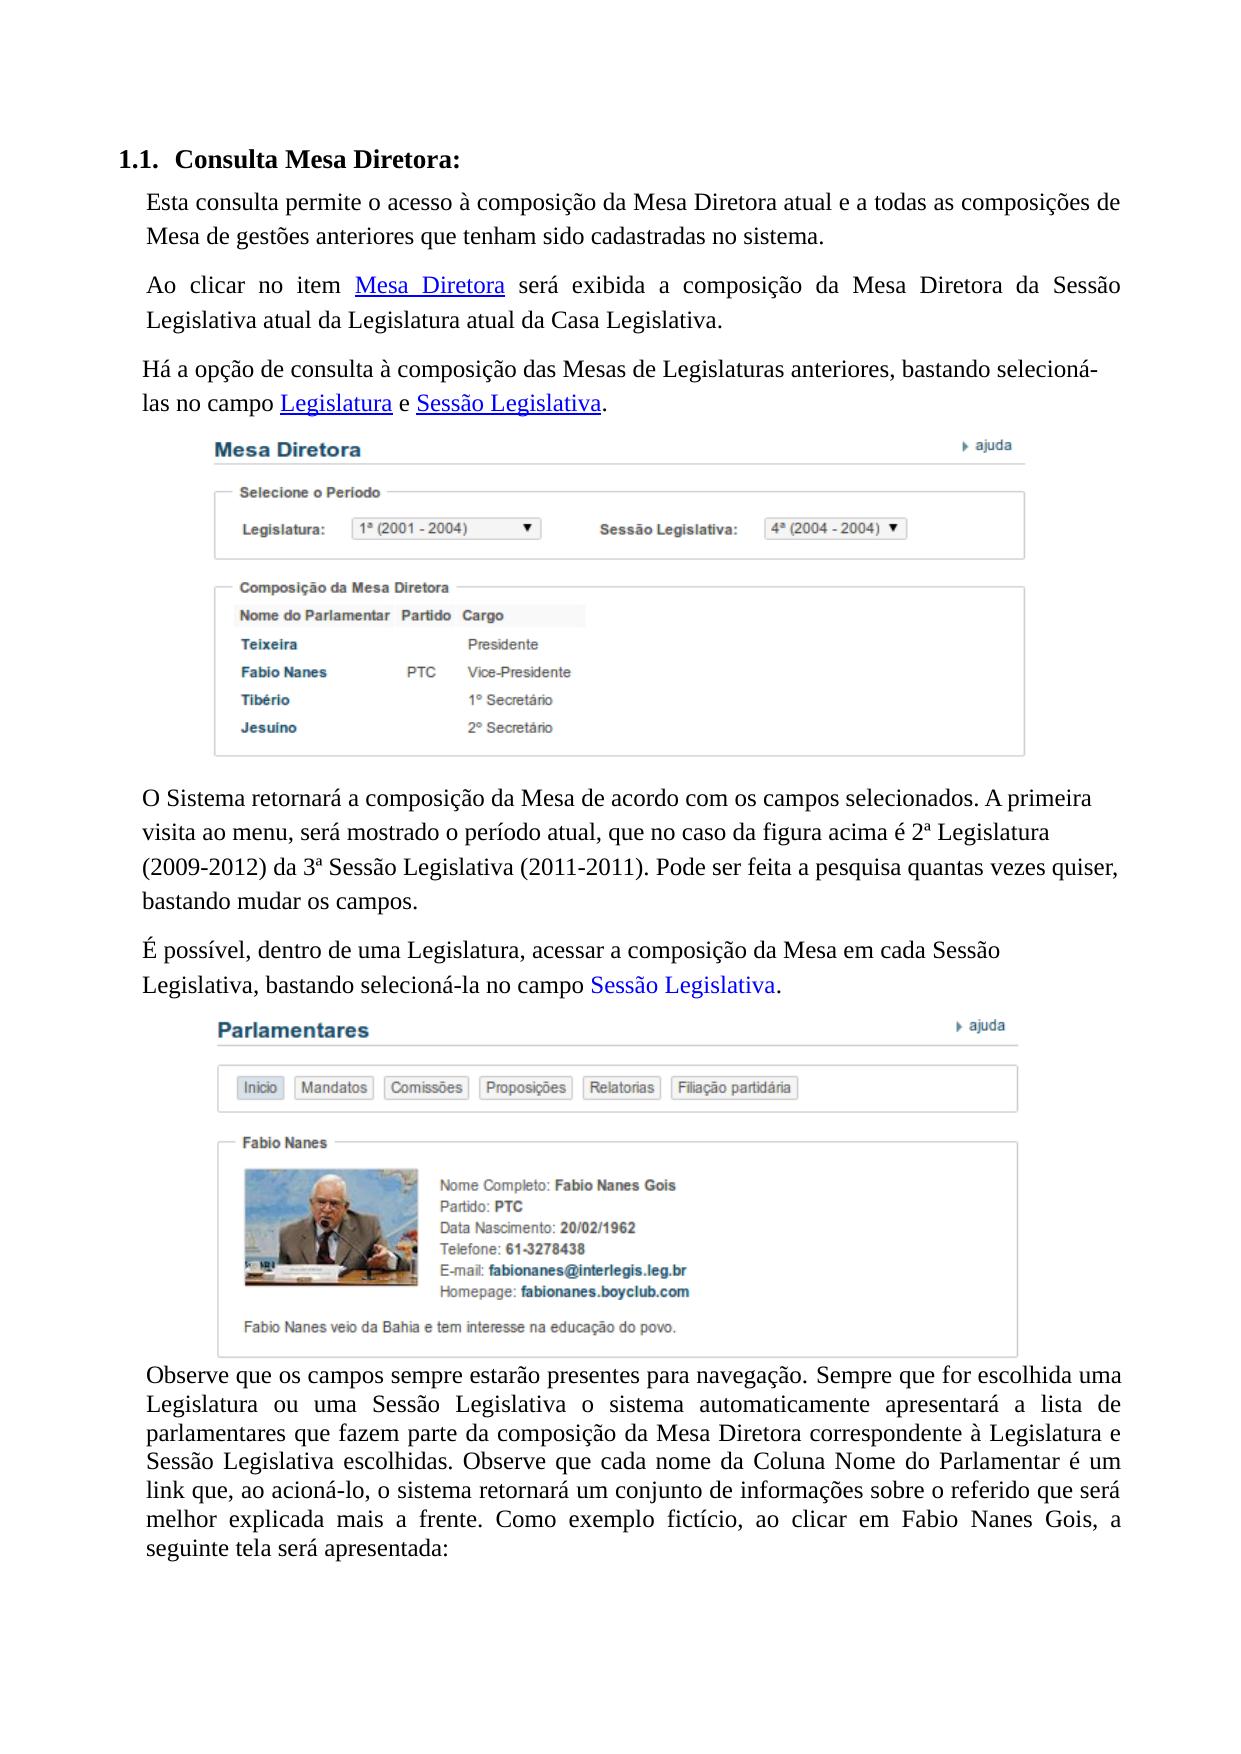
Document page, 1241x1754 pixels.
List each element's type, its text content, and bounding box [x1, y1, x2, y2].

picture [210, 437, 1030, 762]
text O Sistema retornará a composição da Mesa de acordo com os campos selecionados. A primeira visita ao menu, será mostrado o período atual, que no caso da figura acima é 2ª Legislatura (2009-2012) da 3ª Sessão Legislativa (2011-2011). Pode ser feita a pesquisa quantas vezes quiser, bastando mudar os campos. [142, 783, 1122, 915]
text Ao clicar no item Mesa Diretora será exibida a composição da Mesa Diretora da Sessão Legislativa atual da Legislatura atual da Casa Legislativa. [146, 270, 1122, 333]
text Esta consulta permite o acesso à composição da Mesa Diretora atual e a todas as composições de Mesa de gestões anteriores que tenham sido cadastradas no sistema. [146, 187, 1122, 250]
subtitle 1.1. Consulta Mesa Diretora: [118, 143, 1122, 174]
text Há a opção de consulta à composição das Mesas de Legislaturas anteriores, bastando selecioná-las no campo Legislatura e Sessão Legislativa. [142, 354, 1122, 417]
text Observe que os campos sempre estarão presentes para navegação. Sempre que for escolhida uma Legislatura ou uma Sessão Legislativa o sistema automaticamente apresentará a lista de parlamentares que fazem parte da composição da Mesa Diretora correspondente à Legislatura e Sessão Legislativa escolhidas. Observe que cada nome da Coluna Nome do Parlamentar é um link que, ao acioná-lo, o sistema retornará um conjunto de informações sobre o referido que será melhor explicada mais a frente. Como exemplo fictício, ao clicar em Fabio Nanes Gois, a seguinte tela será apresentada: [146, 1019, 1122, 1561]
picture [216, 1018, 1024, 1361]
text É possível, dentro de uma Legislatura, acessar a composição da Mesa em cada Sessão Legislativa, bastando selecioná-la no campo Sessão Legislativa. [142, 936, 1122, 999]
